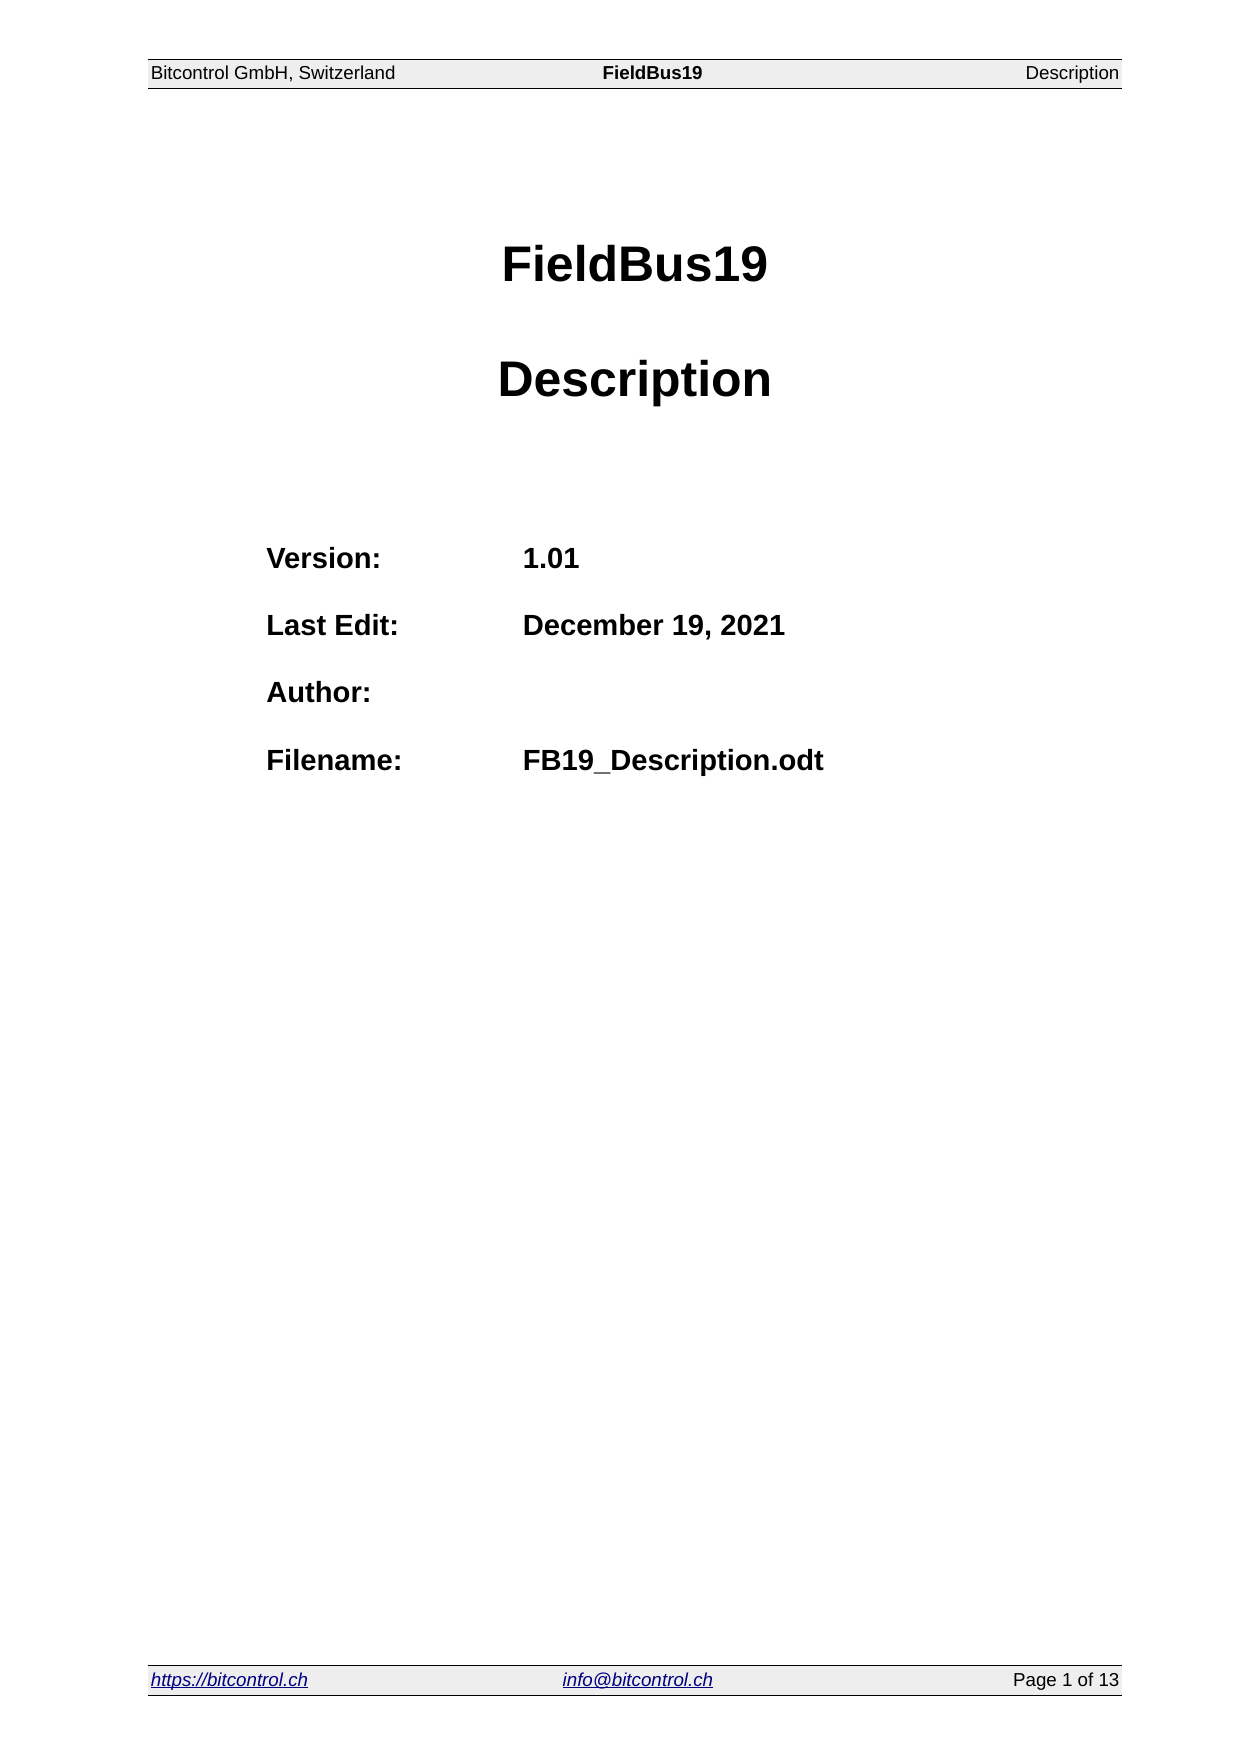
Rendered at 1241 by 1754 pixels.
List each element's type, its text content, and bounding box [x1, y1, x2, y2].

text FieldBus19 [148, 234, 1122, 292]
text Version: 1.01 [266, 541, 1122, 575]
text Last Edit: December 19, 2021 [266, 608, 1122, 642]
text Author: Andreas Isenegger [266, 675, 1122, 709]
text Filename: FB19_Description.odt [266, 742, 1122, 776]
text Description [148, 349, 1122, 407]
